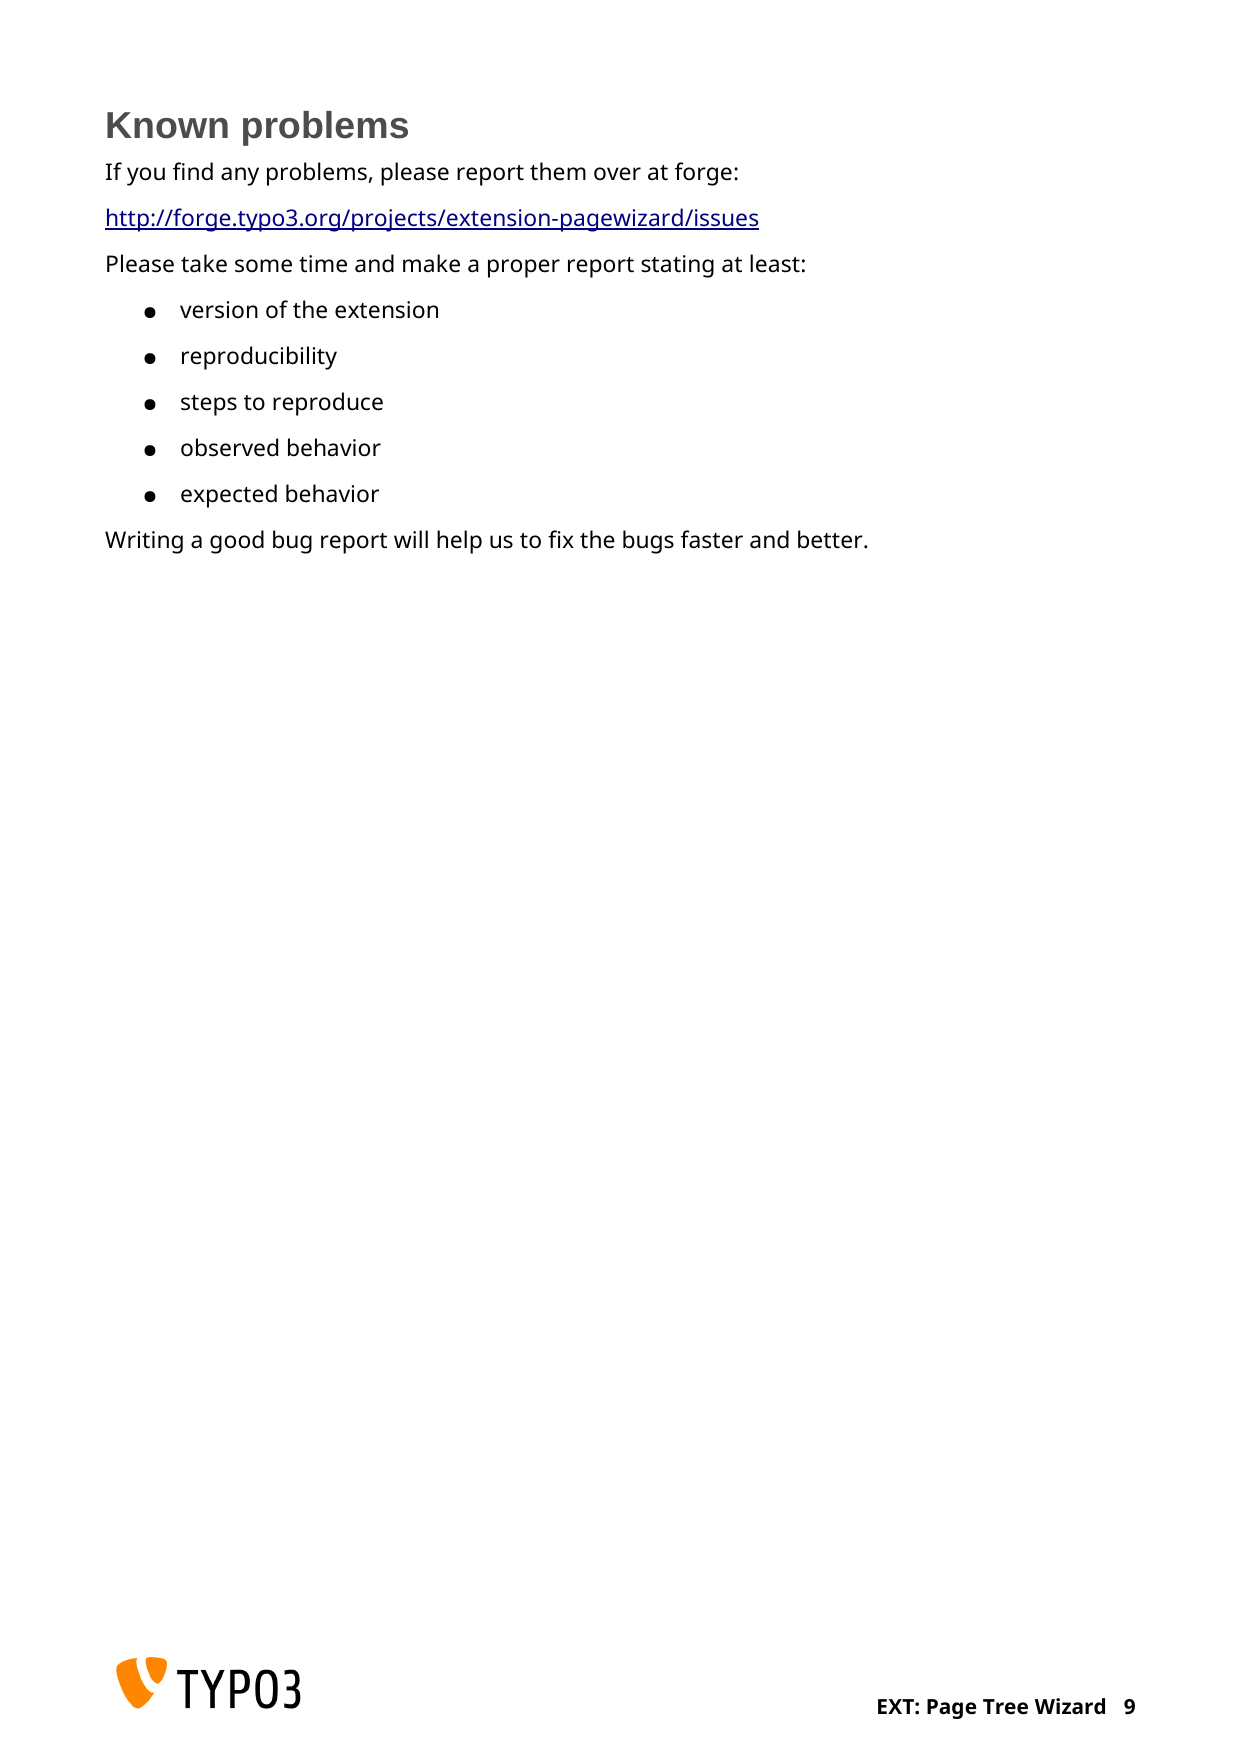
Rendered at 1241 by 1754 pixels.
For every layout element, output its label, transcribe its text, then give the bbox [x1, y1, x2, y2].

list steps to reproduce [142, 386, 1136, 417]
list version of the extension [142, 294, 1136, 325]
picture [104, 1648, 314, 1723]
list expected behavior [142, 478, 1136, 509]
text Writing a good bug report will help us to fix the bugs faster and better. [105, 524, 1136, 555]
list reproducibility [142, 340, 1136, 371]
list observed behavior [142, 432, 1136, 463]
text If you find any problems, please report them over at forge: [105, 156, 1136, 187]
text http://forge.typo3.org/projects/extension-pagewizard/issues [105, 202, 1136, 233]
text Please take some time and make a proper report stating at least: [105, 248, 1136, 279]
subtitle Known problems [105, 105, 1136, 147]
